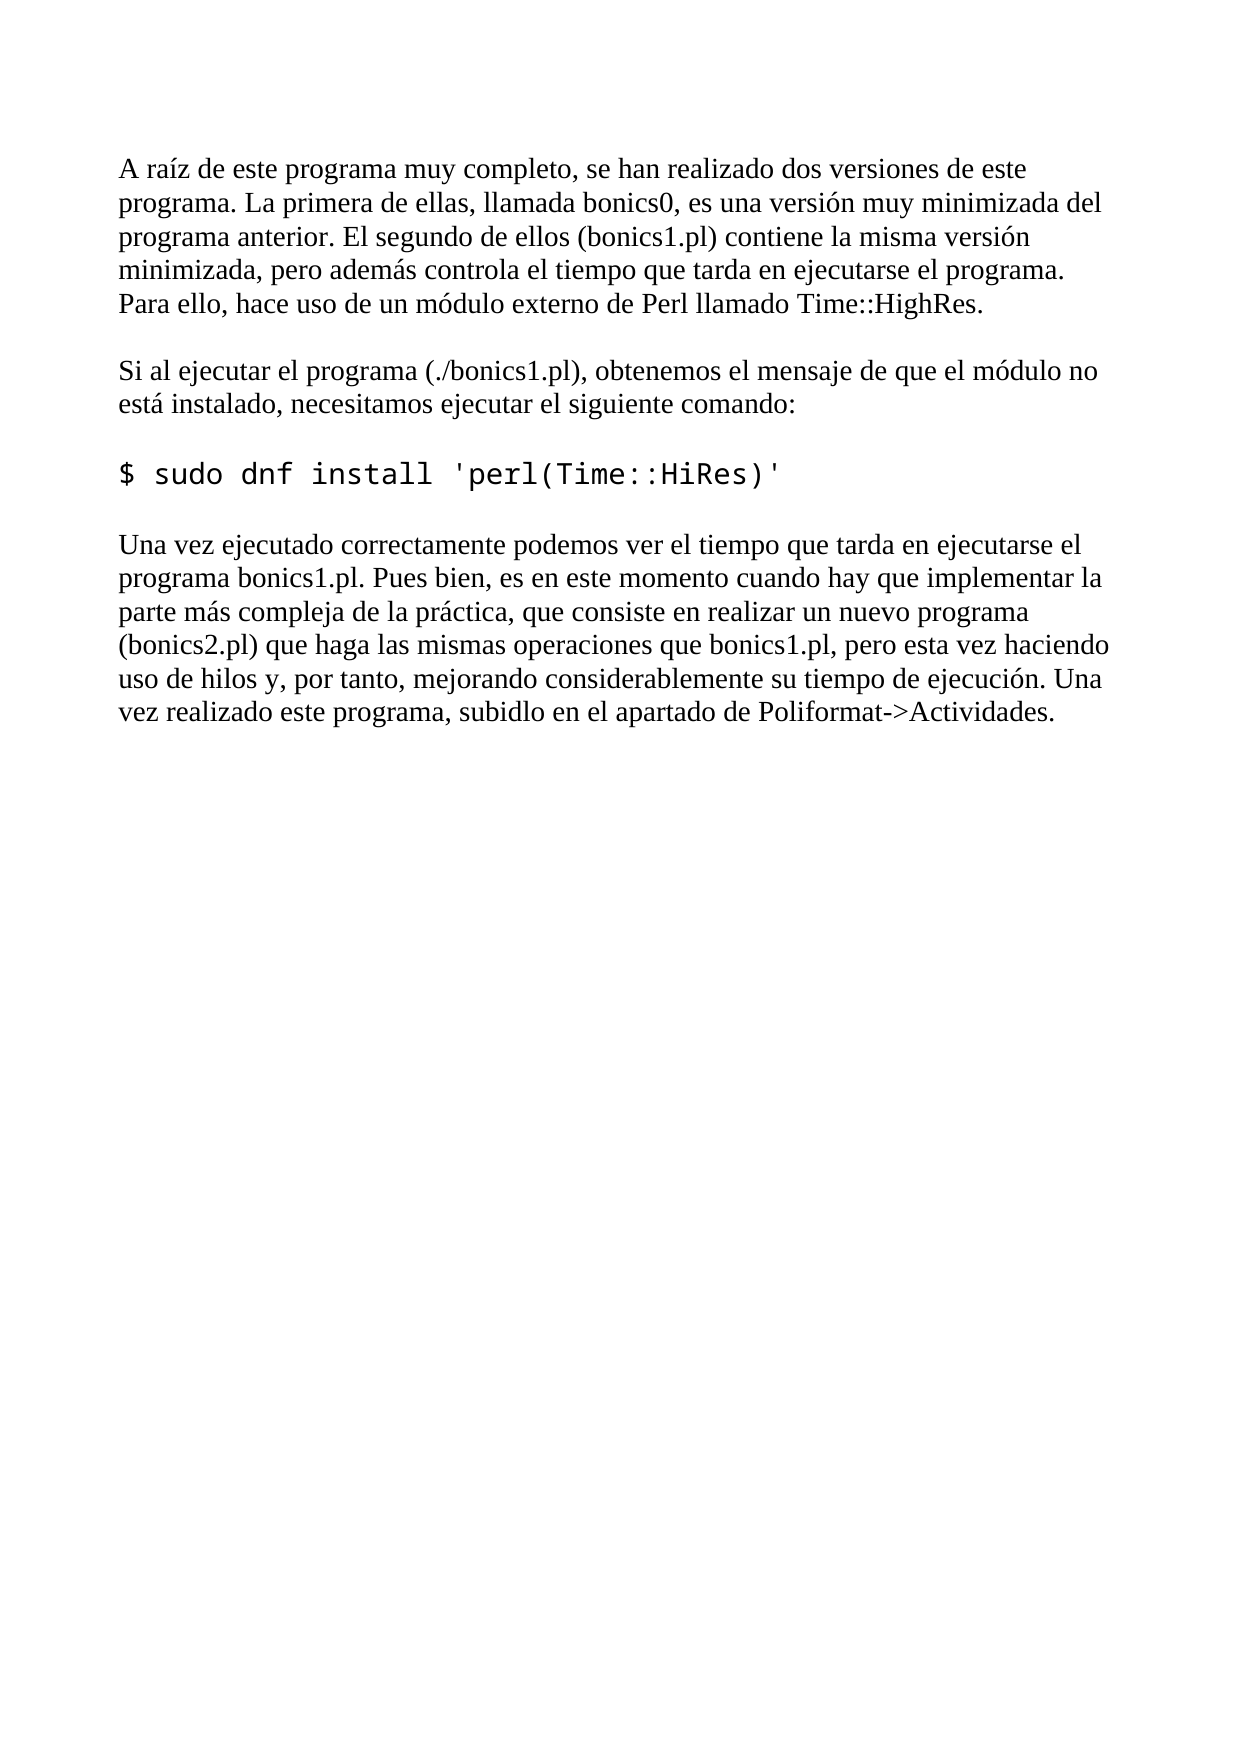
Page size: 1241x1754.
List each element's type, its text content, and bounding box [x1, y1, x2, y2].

text $ sudo dnf install 'perl(Time::HiRes)' [118, 453, 1122, 493]
text Si al ejecutar el programa (./bonics1.pl), obtenemos el mensaje de que el módulo no está instalado, necesitamos ejecutar el siguiente comando: [118, 353, 1122, 420]
text A raíz de este programa muy completo, se han realizado dos versiones de este programa. La primera de ellas, llamada bonics0, es una versión muy minimizada del programa anterior. El segundo de ellos (bonics1.pl) contiene la misma versión minimizada, pero además controla el tiempo que tarda en ejecutarse el programa. Para ello, hace uso de un módulo externo de Perl llamado Time::HighRes. [118, 118, 1122, 319]
text Una vez ejecutado correctamente podemos ver el tiempo que tarda en ejecutarse el programa bonics1.pl. Pues bien, es en este momento cuando hay que implementar la parte más compleja de la práctica, que consiste en realizar un nuevo programa (bonics2.pl) que haga las mismas operaciones que bonics1.pl, pero esta vez haciendo uso de hilos y, por tanto, mejorando considerablemente su tiempo de ejecución. Una vez realizado este programa, subidlo en el apartado de Poliformat->Actividades. [118, 527, 1122, 728]
